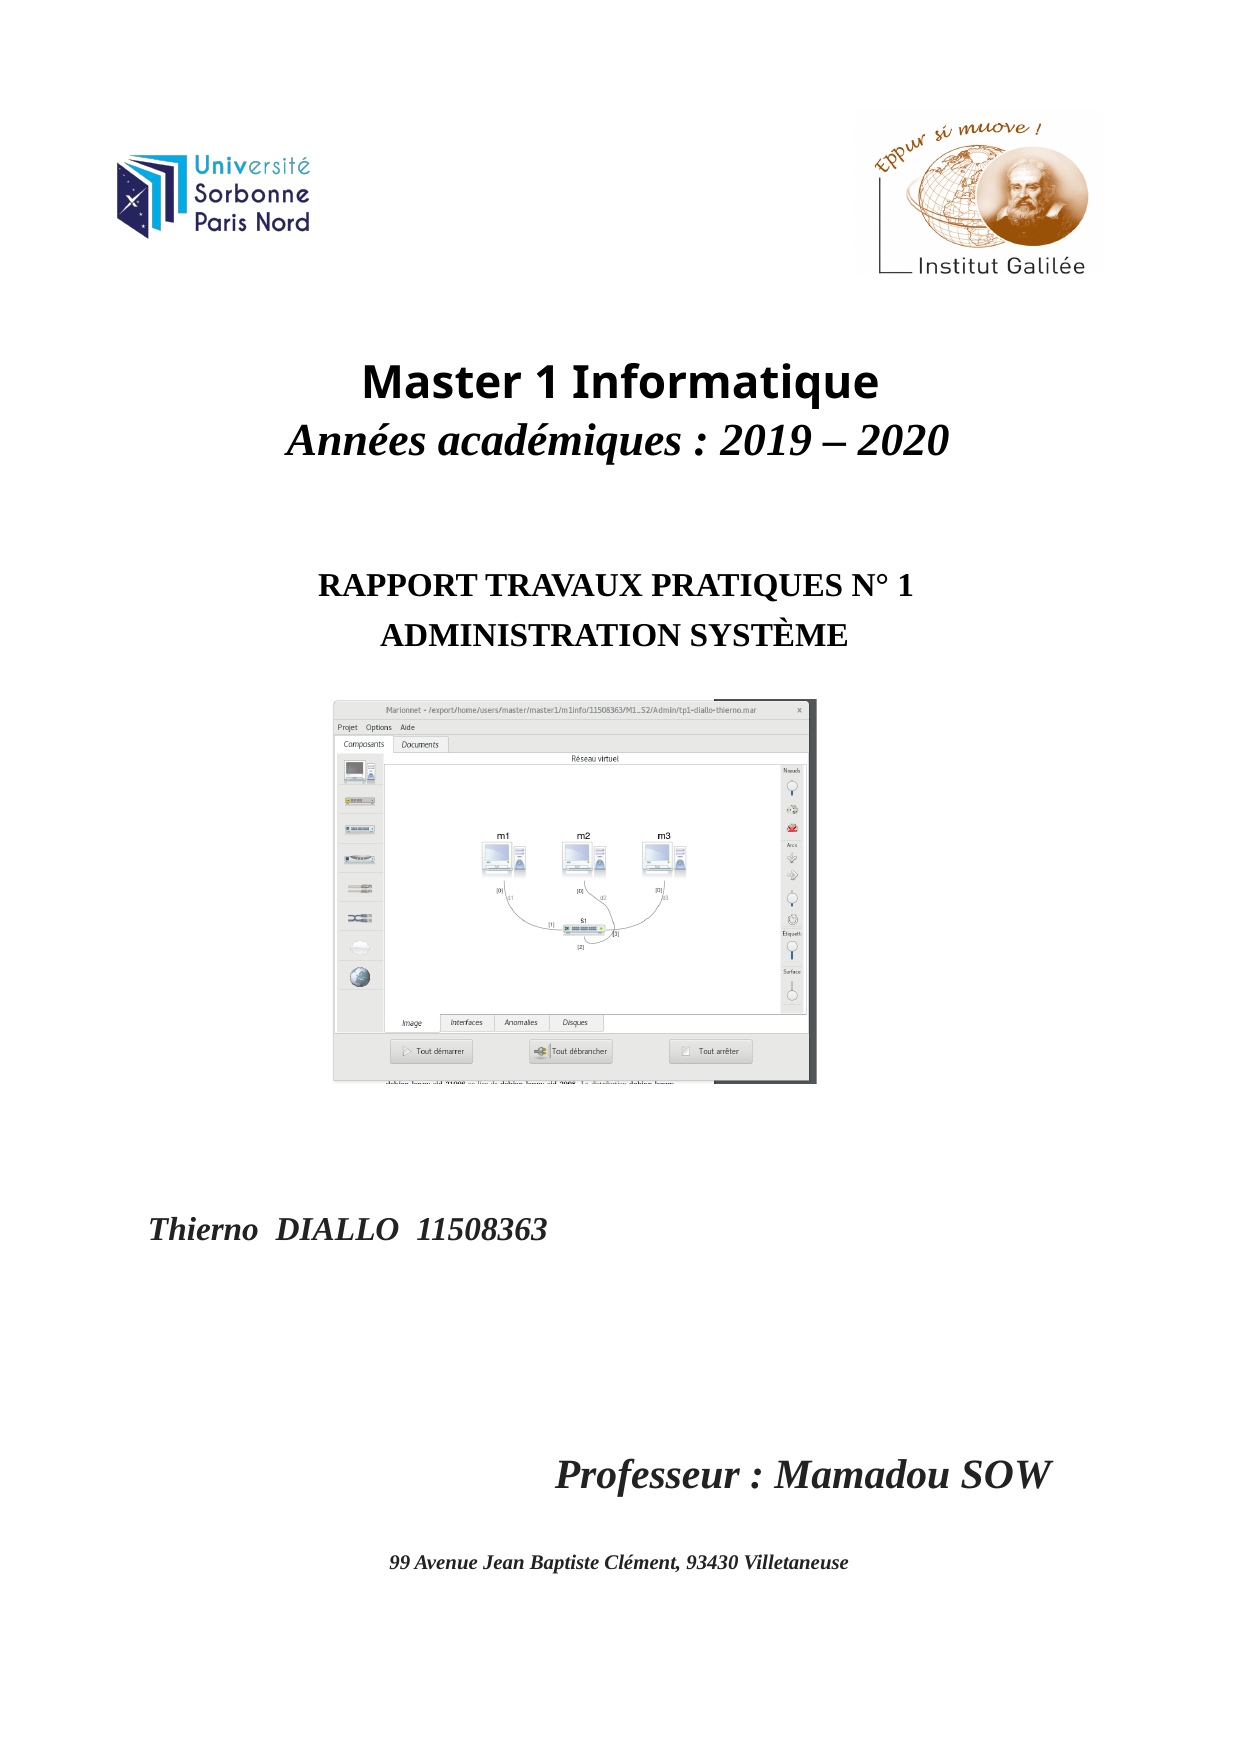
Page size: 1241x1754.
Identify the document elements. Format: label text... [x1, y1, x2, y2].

text Master 1 Informatique [148, 350, 1092, 412]
picture [65, 107, 360, 284]
text RAPPORT TRAVAUX PRATIQUES N° 1 [148, 566, 1092, 604]
text Thierno DIALLO 11508363 [148, 1209, 1092, 1248]
picture [853, 108, 1103, 275]
text ADMINISTRATION SYSTÈME [148, 604, 1092, 657]
text Professeur : Mamadou SOW [148, 1449, 1092, 1497]
text Années académiques : 2019 – 2020 [148, 412, 1092, 465]
picture [331, 699, 817, 1084]
text 99 Avenue Jean Baptiste Clément, 93430 Villetaneuse [148, 1550, 1092, 1574]
